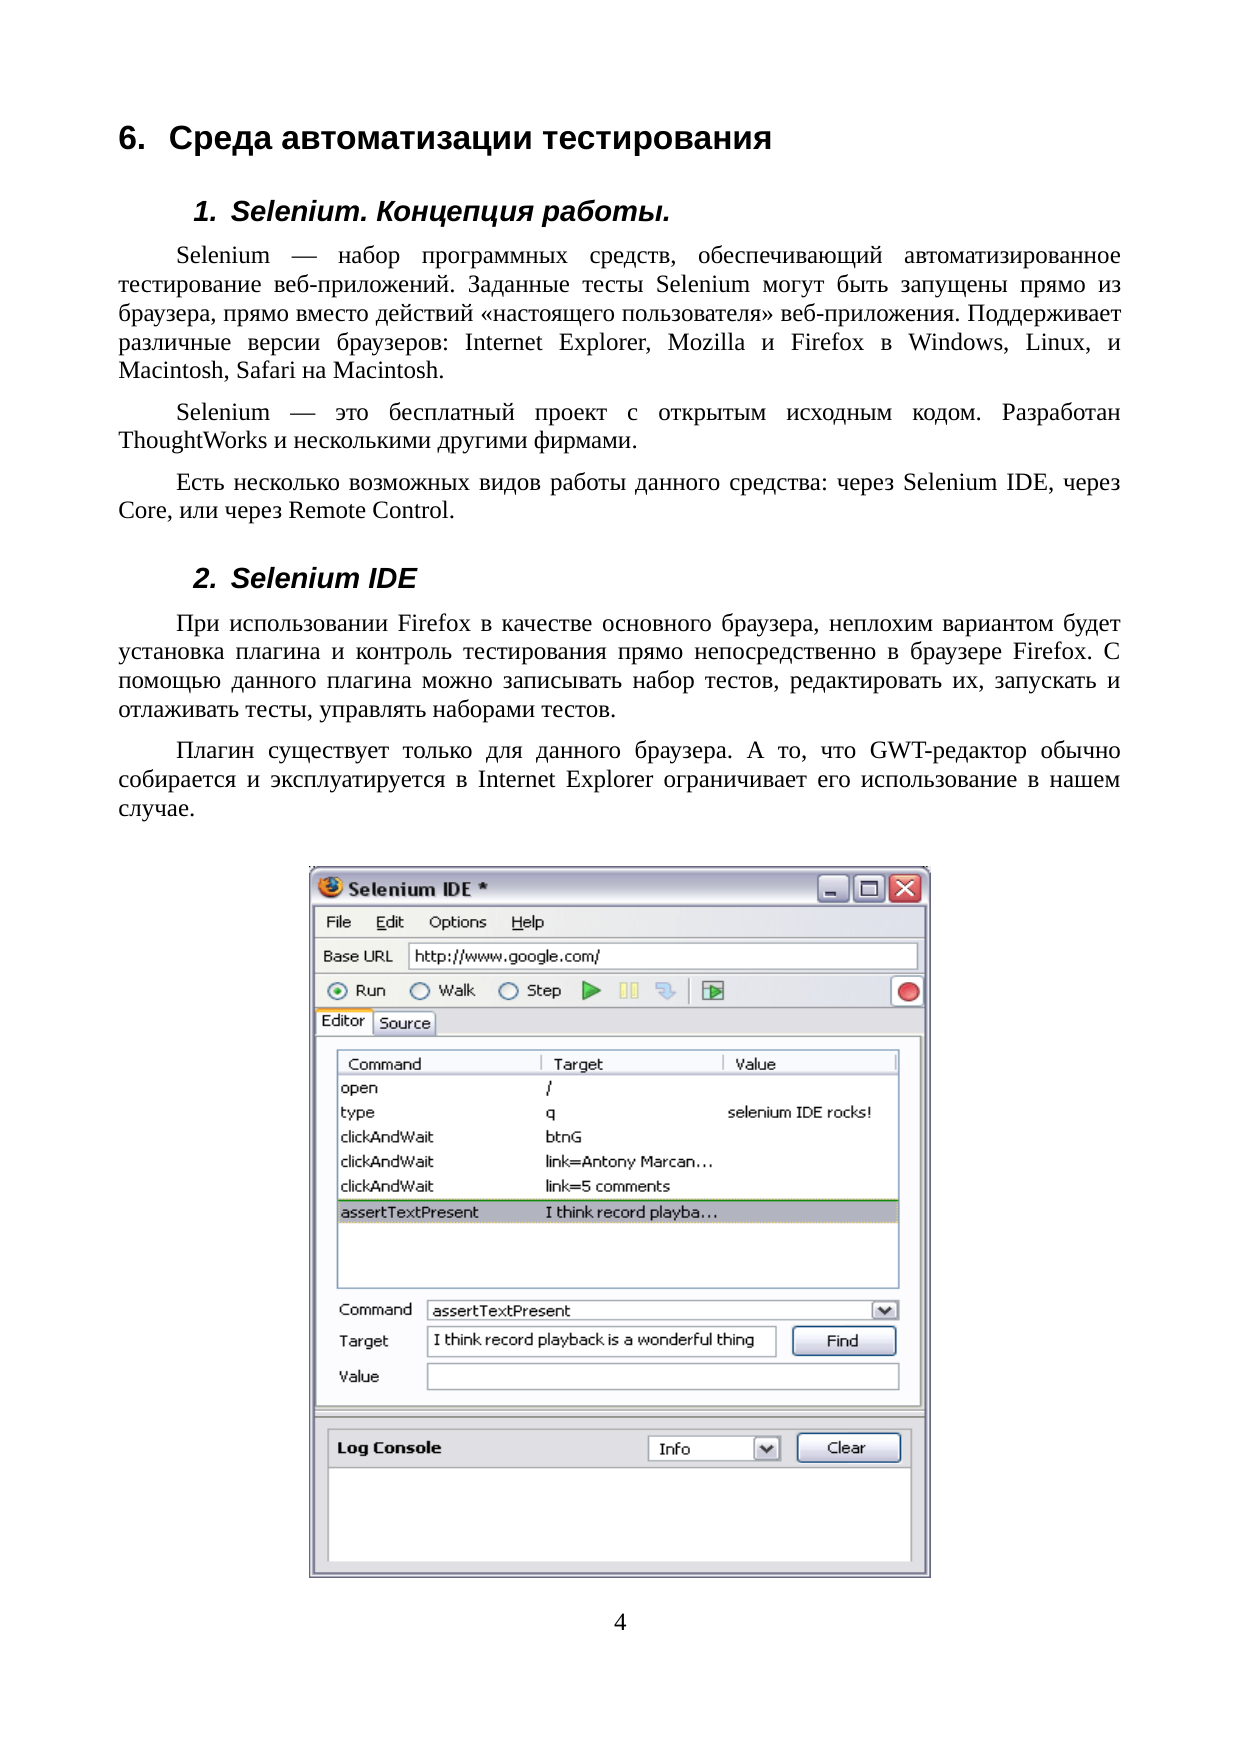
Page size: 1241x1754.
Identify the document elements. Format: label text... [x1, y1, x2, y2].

picture [309, 866, 931, 1578]
text Есть несколько возможных видов работы данного средства: через Selenium IDE, через Core, или через Remote Control. [118, 467, 1122, 524]
subtitle Среда автоматизации тестирования [118, 118, 1122, 157]
subtitle Selenium IDE [193, 562, 1122, 595]
text Selenium — набор программных средств, обеспечивающий автоматизированное тестирование веб-приложений. Заданные тесты Selenium могут быть запущены прямо из браузера, прямо вместо действий «настоящего пользователя» веб-приложения. Поддерживает различные версии браузеров: Internet Explorer, Mozilla и Firefox в Windows, Linux, и Macintosh, Safari на Macintosh. [118, 240, 1122, 384]
text При использовании Firefox в качестве основного браузера, неплохим вариантом будет установка плагина и контроль тестирования прямо непосредственно в браузере Firefox. С помощью данного плагина можно записывать набор тестов, редактировать их, запускать и отлаживать тесты, управлять наборами тестов. [118, 608, 1122, 723]
text Selenium — это бесплатный проект с открытым исходным кодом. Разработан ThoughtWorks и несколькими другими фирмами. [118, 397, 1122, 454]
subtitle Selenium. Концепция работы. [193, 194, 1122, 228]
text Плагин существует только для данного браузера. А то, что GWT-редактор обычно собирается и эксплуатируется в Internet Explorer ограничивает его использование в нашем случае. [118, 735, 1122, 821]
